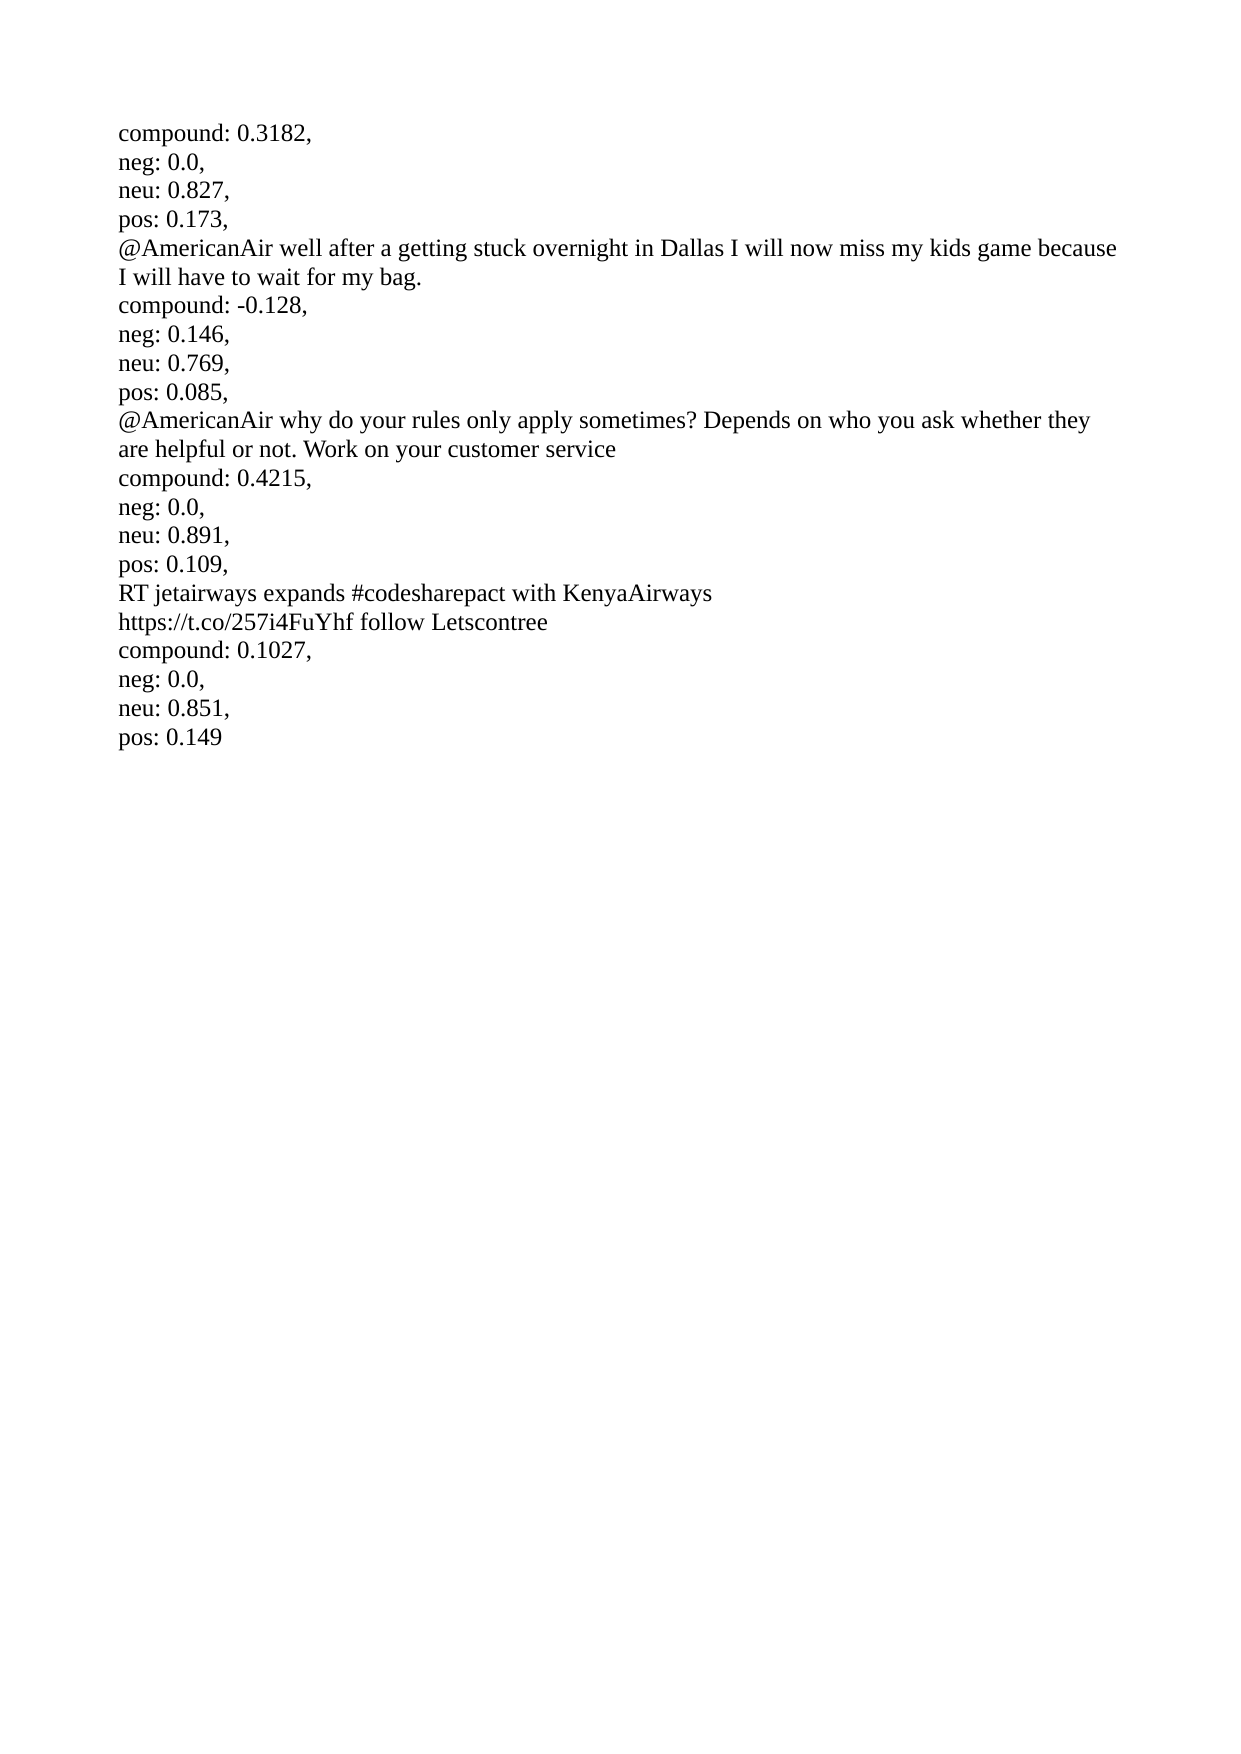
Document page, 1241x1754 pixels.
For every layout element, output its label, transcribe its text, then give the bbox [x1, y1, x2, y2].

text neu: 0.891, [118, 521, 1122, 549]
text neu: 0.769, [118, 348, 1122, 377]
text pos: 0.173, [118, 204, 1122, 233]
text compound: 0.1027, [118, 636, 1122, 664]
text @AmericanAir why do your rules only apply sometimes? Depends on who you ask whether they are helpful or not. Work on your customer service [118, 406, 1122, 463]
text compound: -0.128, [118, 291, 1122, 319]
text compound: 0.4215, [118, 463, 1122, 492]
text @AmericanAir well after a getting stuck overnight in Dallas I will now miss my kids game because I will have to wait for my bag. [118, 233, 1122, 291]
text compound: 0.3182, [118, 118, 1122, 147]
text neu: 0.851, [118, 693, 1122, 722]
text https://t.co/257i4FuYhf follow Letscontree [118, 607, 1122, 636]
text neg: 0.0, [118, 664, 1122, 693]
text pos: 0.109, [118, 549, 1122, 578]
text neg: 0.0, [118, 492, 1122, 521]
text pos: 0.149 [118, 722, 1122, 751]
text pos: 0.085, [118, 377, 1122, 406]
text neu: 0.827, [118, 176, 1122, 204]
text neg: 0.146, [118, 319, 1122, 348]
text neg: 0.0, [118, 147, 1122, 176]
text RT jetairways expands #codesharepact with KenyaAirways [118, 578, 1122, 607]
